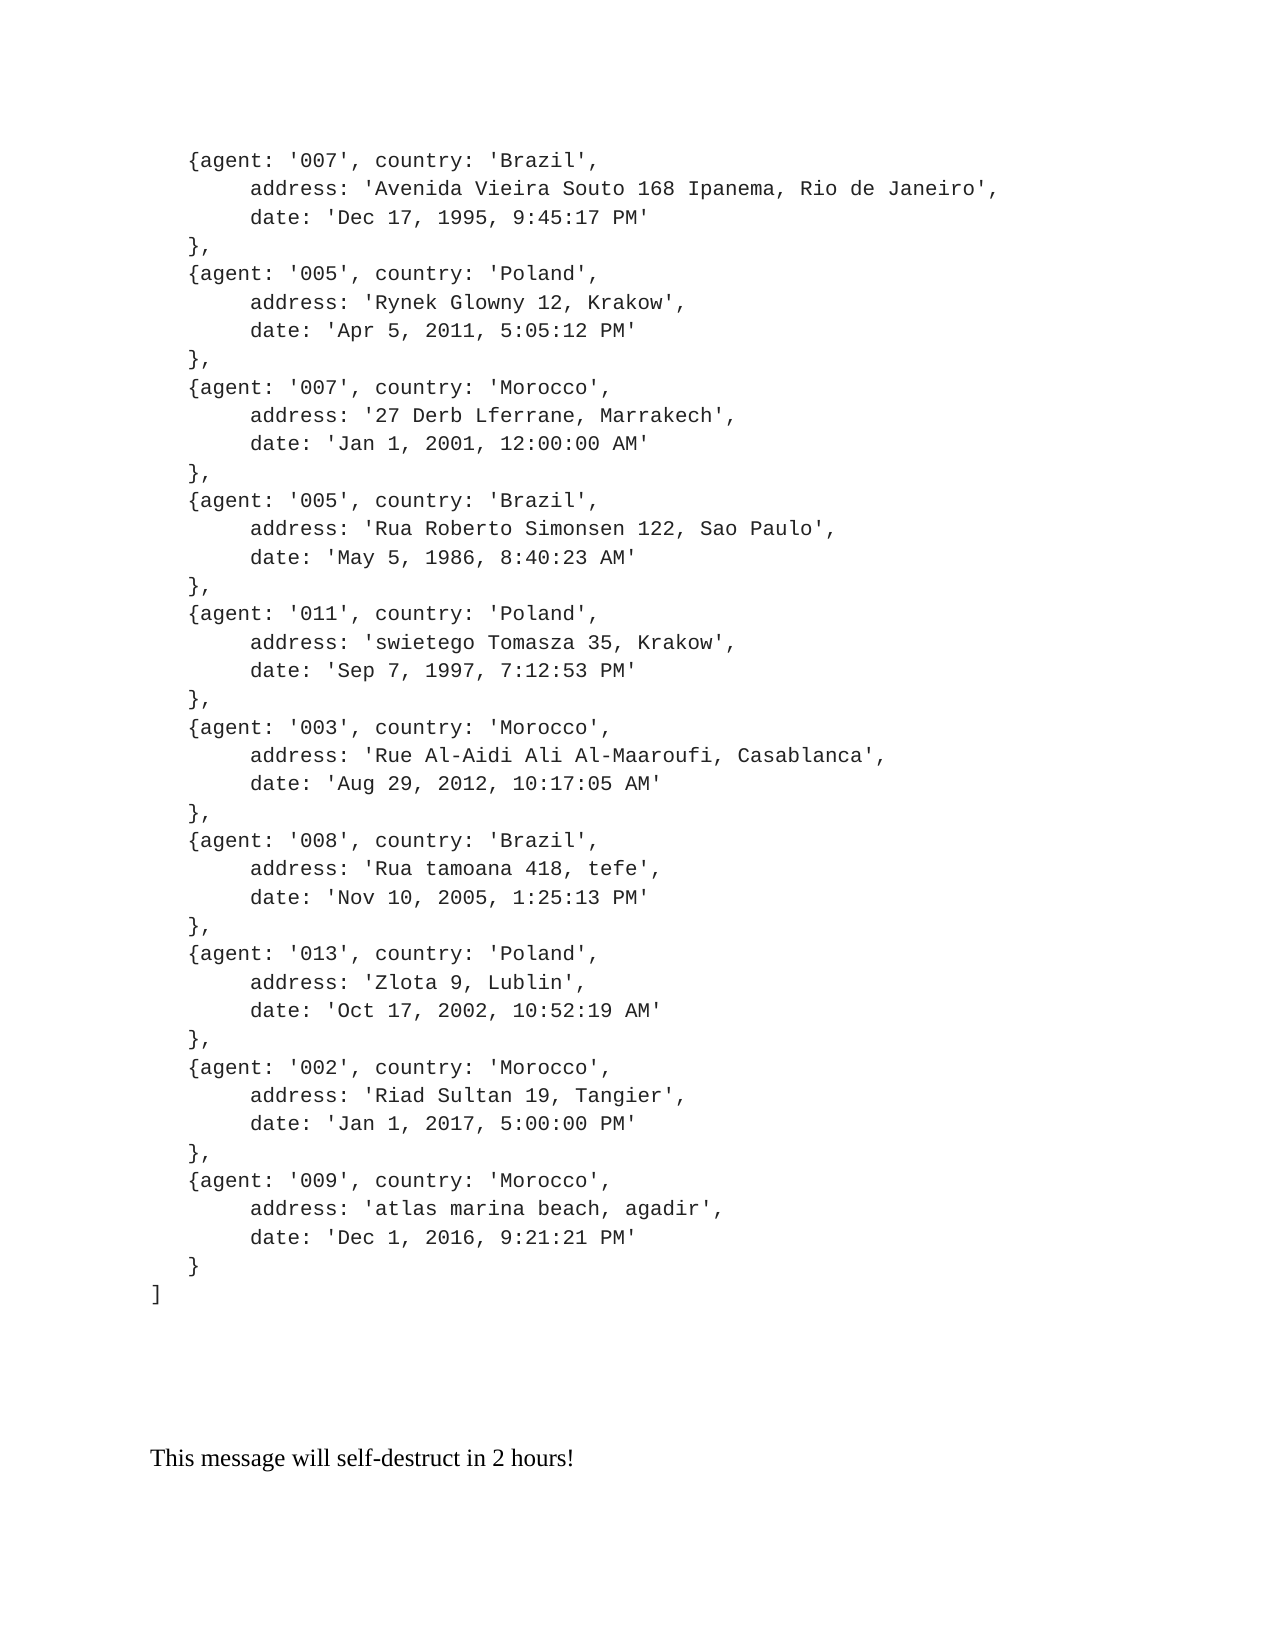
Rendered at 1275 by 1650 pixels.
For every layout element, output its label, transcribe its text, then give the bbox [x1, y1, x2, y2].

text This message will self-destruct in 2 hours! [150, 1443, 1125, 1472]
table_header {agent: '007', country: 'Brazil', address: 'Avenida Vieira Souto 168 Ipanema, Rio de Janeiro', date: 'Dec 17, 1995, 9:45:17 PM' }, {agent: '005', country: 'Poland', address: 'Rynek Glowny 12, Krakow', date: 'Apr 5, 2011, 5:05:12 PM' }, {agent: '007', country: 'Morocco', address: '27 Derb Lferrane, Marrakech', date: 'Jan 1, 2001, 12:00:00 AM' }, {agent: '005', country: 'Brazil', address: 'Rua Roberto Simonsen 122, Sao Paulo', date: 'May 5, 1986, 8:40:23 AM' }, {agent: '011', country: 'Poland', address: 'swietego Tomasza 35, Krakow', date: 'Sep 7, 1997, 7:12:53 PM' }, {agent: '003', country: 'Morocco', address: 'Rue Al-Aidi Ali Al-Maaroufi, Casablanca', date: 'Aug 29, 2012, 10:17:05 AM' }, {agent: '008', country: 'Brazil', address: 'Rua tamoana 418, tefe', date: 'Nov 10, 2005, 1:25:13 PM' }, {agent: '013', country: 'Poland', address: 'Zlota 9, Lublin', date: 'Oct 17, 2002, 10:52:19 AM' }, {agent: '002', country: 'Morocco', address: 'Riad Sultan 19, Tangier', date: 'Jan 1, 2017, 5:00:00 PM' }, {agent: '009', country: 'Morocco', address: 'atlas marina beach, agadir', date: 'Dec 1, 2016, 9:21:21 PM' } ] [139, 150, 1114, 1307]
